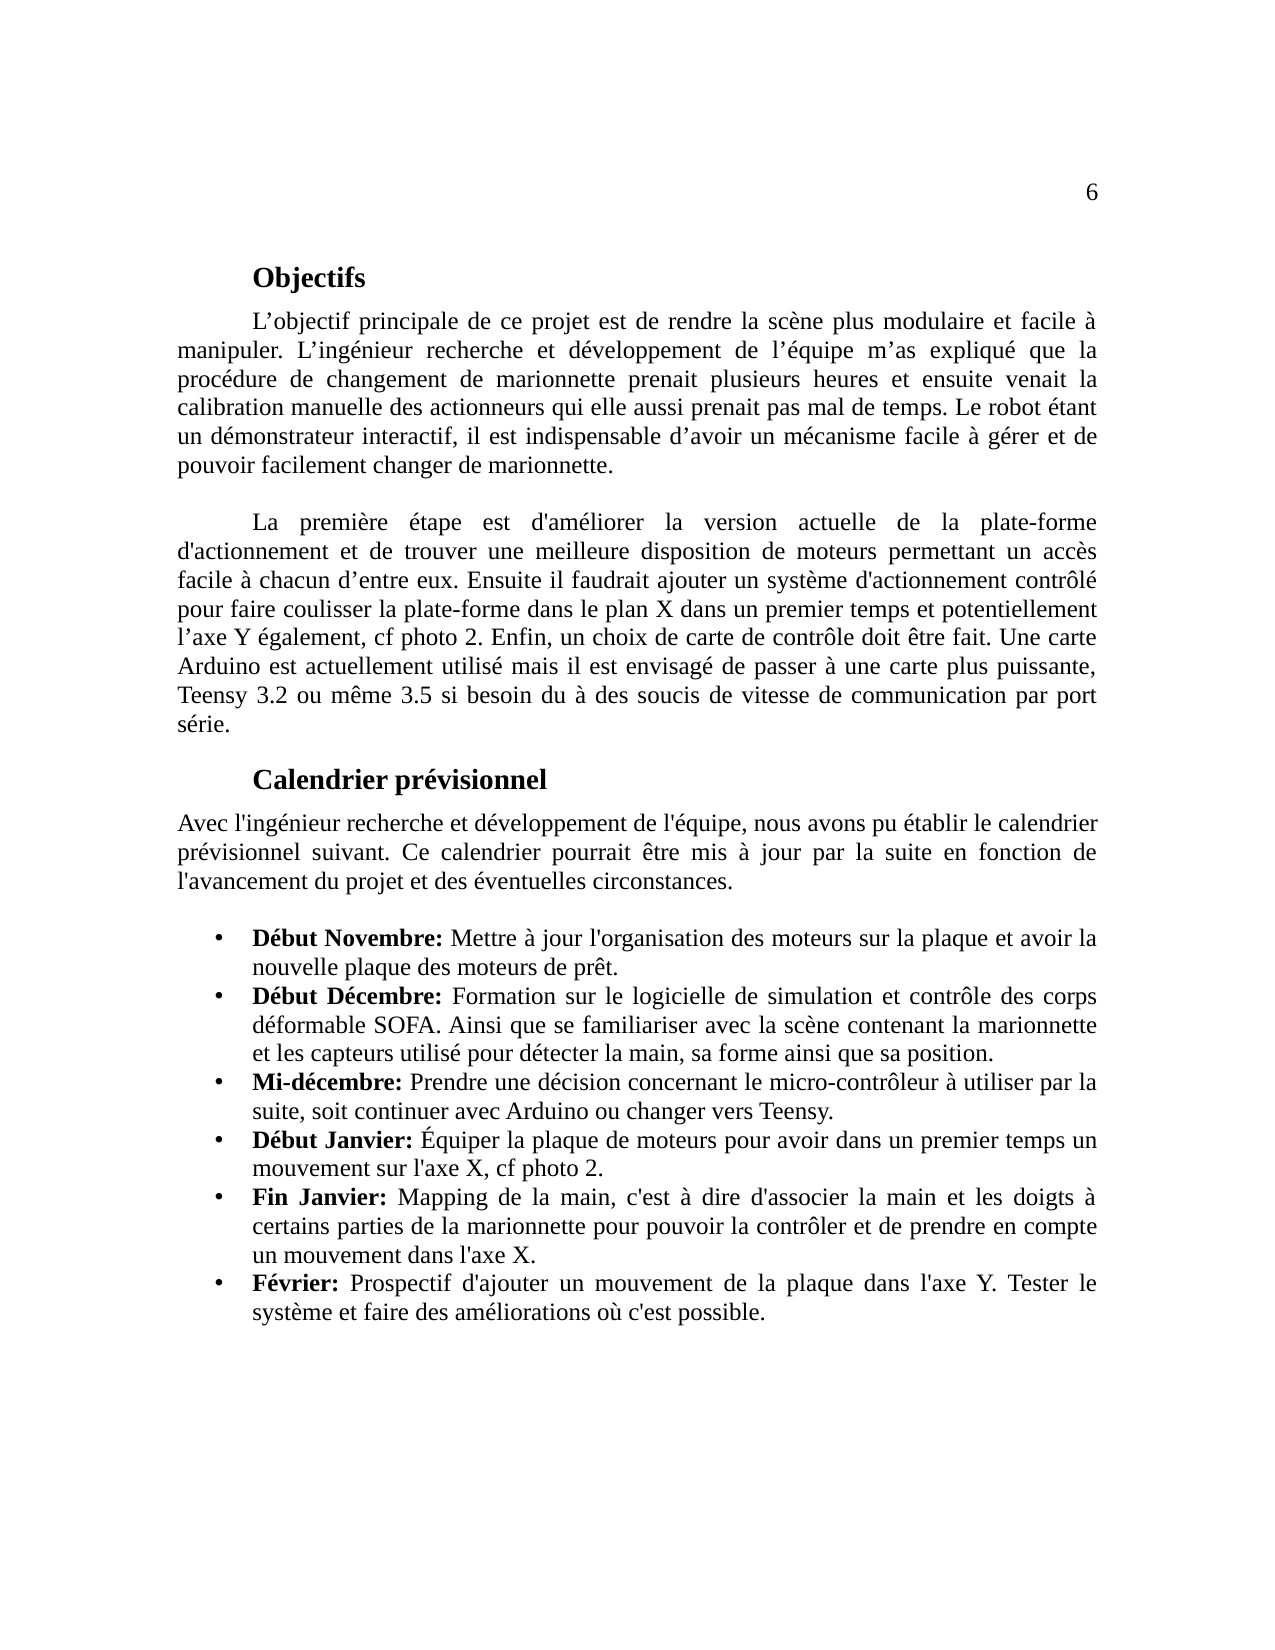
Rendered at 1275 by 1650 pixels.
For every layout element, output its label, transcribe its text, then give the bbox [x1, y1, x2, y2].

subtitle Objectifs [177, 260, 1098, 294]
text Avec l'ingénieur recherche et développement de l'équipe, nous avons pu établir le calendrier prévisionnel suivant. Ce calendrier pourrait être mis à jour par la suite en fonction de l'avancement du projet et des éventuelles circonstances. [177, 808, 1098, 895]
list Mi-décembre: Prendre une décision concernant le micro-contrôleur à utiliser par la suite, soit continuer avec Arduino ou changer vers Teensy. [214, 1067, 1098, 1125]
list Début Janvier: Équiper la plaque de moteurs pour avoir dans un premier temps un mouvement sur l'axe X, cf photo 2. [214, 1125, 1098, 1182]
list Début Novembre: Mettre à jour l'organisation des moteurs sur la plaque et avoir la nouvelle plaque des moteurs de prêt. [214, 923, 1098, 981]
list Février: Prospectif d'ajouter un mouvement de la plaque dans l'axe Y. Tester le système et faire des améliorations où c'est possible. [214, 1268, 1098, 1326]
subtitle Calendrier prévisionnel [177, 762, 1098, 796]
list Fin Janvier: Mapping de la main, c'est à dire d'associer la main et les doigts à certains parties de la marionnette pour pouvoir la contrôler et de prendre en compte un mouvement dans l'axe X. [214, 1182, 1098, 1268]
list Début Décembre: Formation sur le logicielle de simulation et contrôle des corps déformable SOFA. Ainsi que se familiariser avec la scène contenant la marionnette et les capteurs utilisé pour détecter la main, sa forme ainsi que sa position. [214, 981, 1098, 1067]
text L’objectif principale de ce projet est de rendre la scène plus modulaire et facile à manipuler. L’ingénieur recherche et développement de l’équipe m’as expliqué que la procédure de changement de marionnette prenait plusieurs heures et ensuite venait la calibration manuelle des actionneurs qui elle aussi prenait pas mal de temps. Le robot étant un démonstrateur interactif, il est indispensable d’avoir un mécanisme facile à gérer et de pouvoir facilement changer de marionnette. [177, 306, 1098, 479]
text La première étape est d'améliorer la version actuelle de la plate-forme d'actionnement et de trouver une meilleure disposition de moteurs permettant un accès facile à chacun d’entre eux. Ensuite il faudrait ajouter un système d'actionnement contrôlé pour faire coulisser la plate-forme dans le plan X dans un premier temps et potentiellement l’axe Y également, cf photo 2. Enfin, un choix de carte de contrôle doit être fait. Une carte Arduino est actuellement utilisé mais il est envisagé de passer à une carte plus puissante, Teensy 3.2 ou même 3.5 si besoin du à des soucis de vitesse de communication par port série. [177, 507, 1098, 737]
